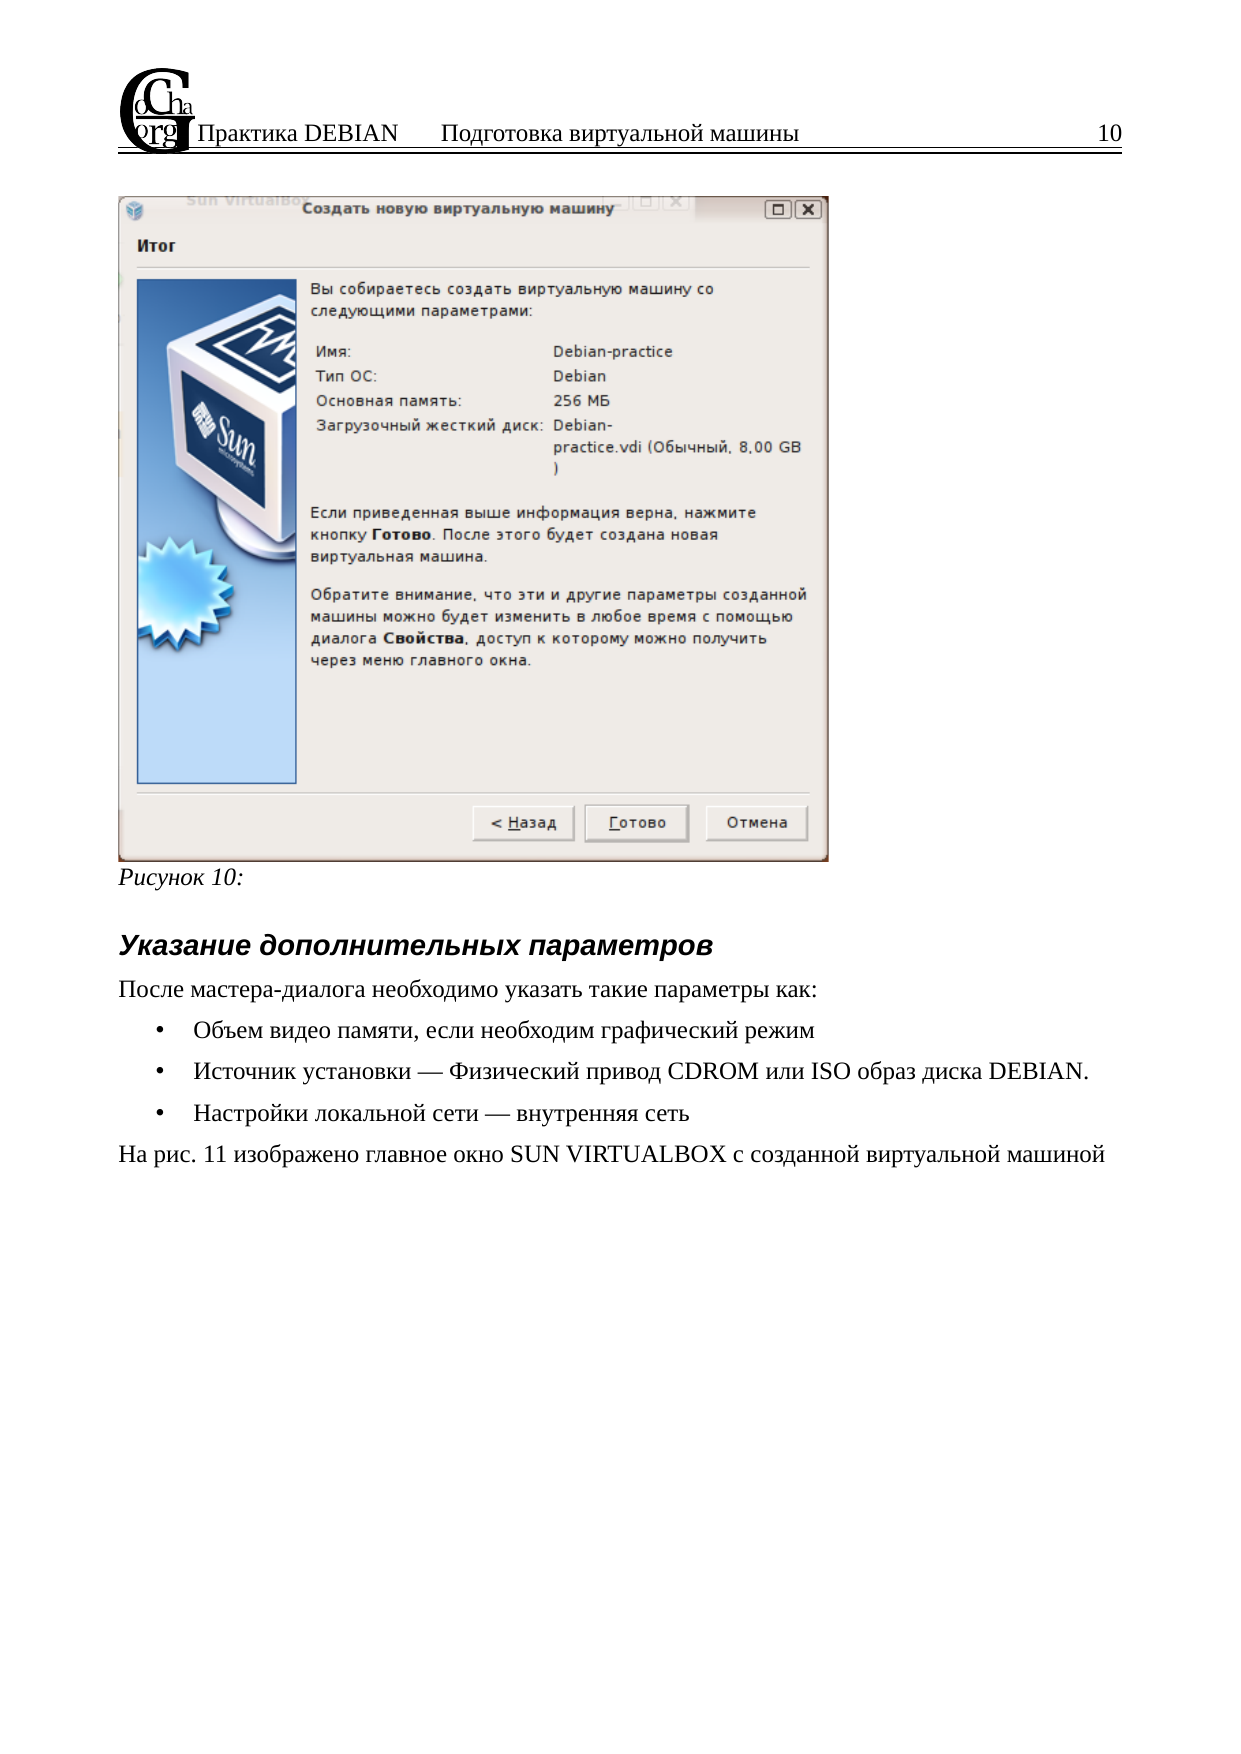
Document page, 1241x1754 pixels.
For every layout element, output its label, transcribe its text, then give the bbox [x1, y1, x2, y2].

text Рисунок 10: [118, 862, 828, 890]
picture [120, 68, 195, 154]
text После мастера-диалога необходимо указать такие параметры как: [118, 974, 1122, 1003]
picture [118, 196, 829, 862]
list Источник установки — Физический привод CDROM или ISO образ диска DEBIAN. [156, 1056, 1122, 1085]
text На рис. 11 изображено главное окно SUN VIRTUALBOX с созданной виртуальной машиной [118, 1139, 1122, 1168]
list Объем видео памяти, если необходим графический режим [156, 1015, 1122, 1044]
list Настройки локальной сети — внутренняя сеть [156, 1098, 1122, 1126]
subtitle Указание дополнительных параметров [118, 928, 1122, 961]
